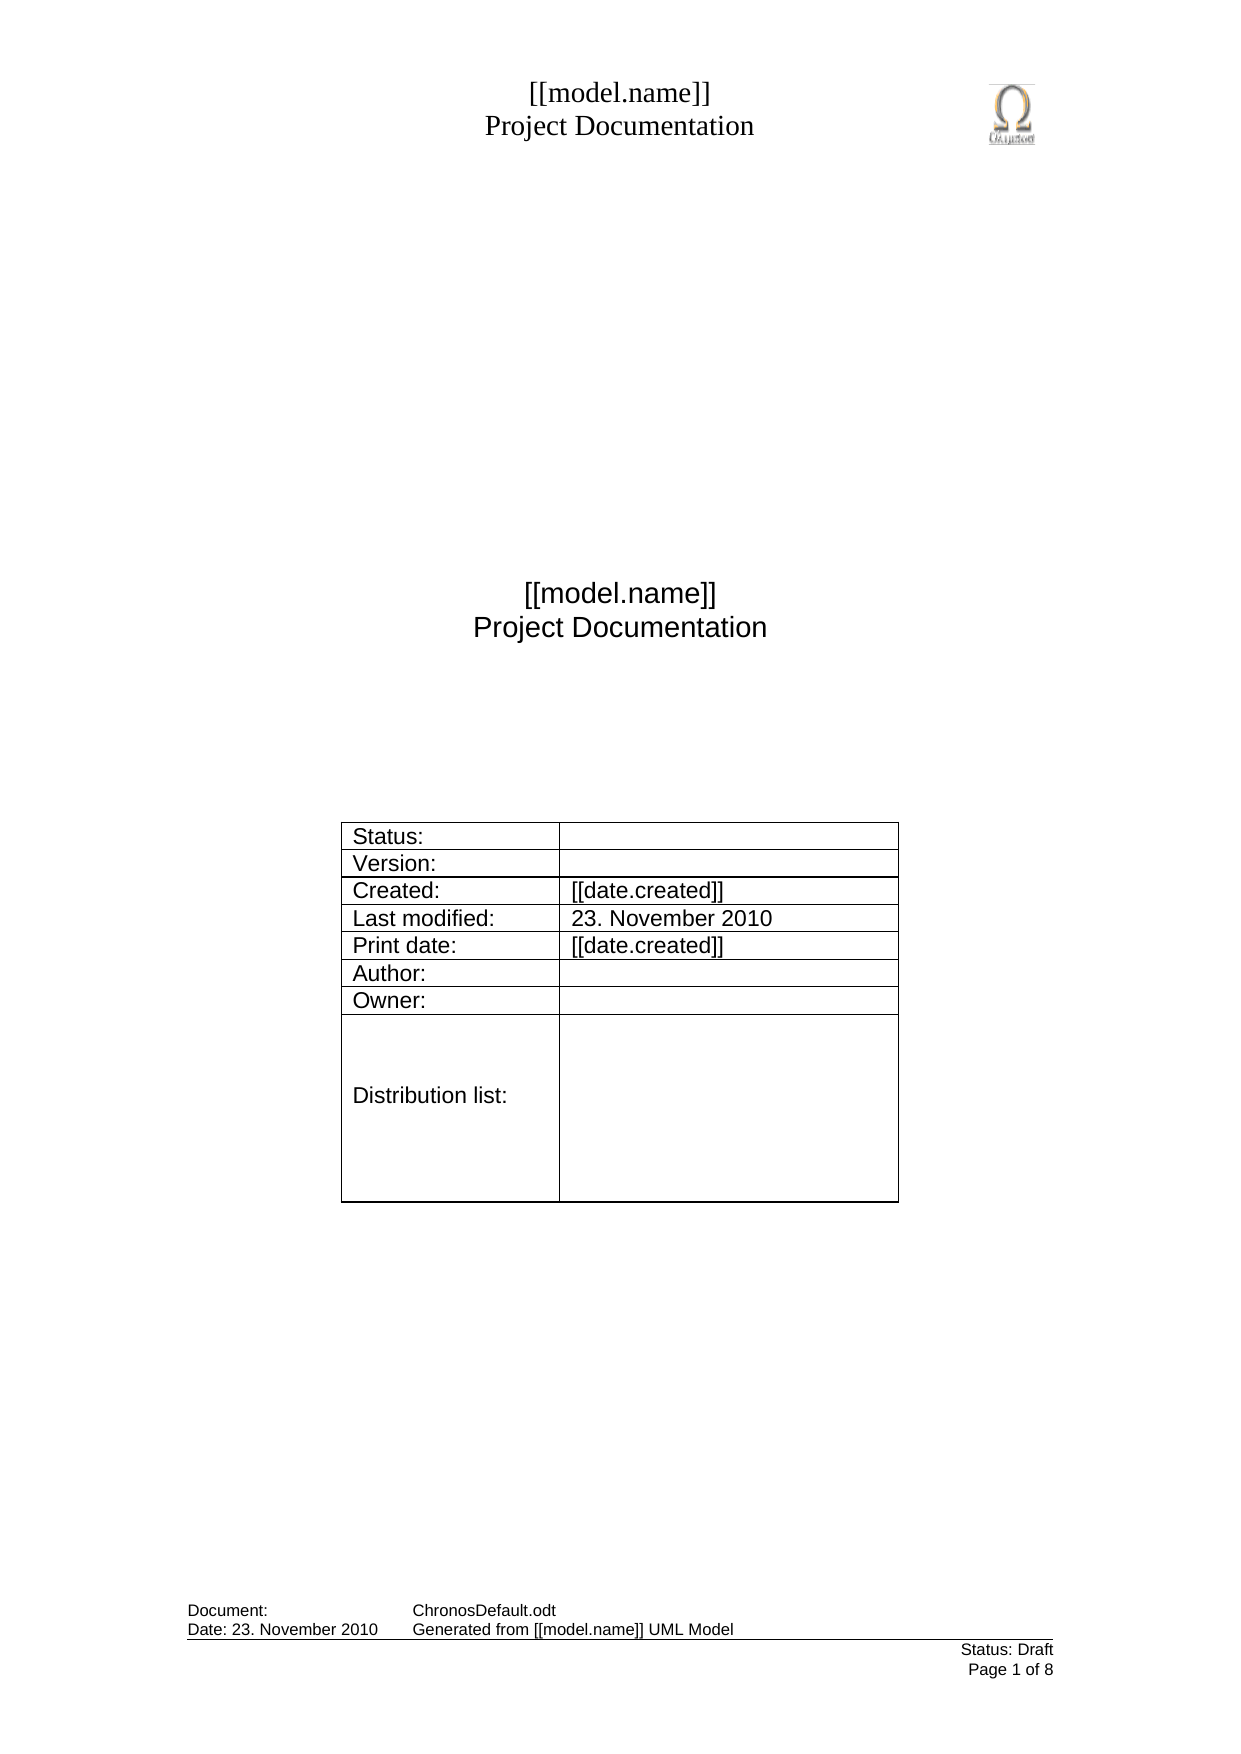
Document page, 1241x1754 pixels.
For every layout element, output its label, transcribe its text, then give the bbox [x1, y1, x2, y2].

table_cell Distribution list: [342, 1015, 559, 1201]
table_cell Created: [342, 878, 559, 904]
table_cell [[date.created]] [560, 878, 898, 904]
table_cell Version: [342, 850, 559, 876]
table_cell Last modified: [342, 905, 559, 931]
table_cell Author: [342, 960, 559, 986]
text [[model.name]] [187, 576, 1053, 610]
picture [988, 84, 1036, 146]
table_cell 23. November 2010 [560, 905, 898, 931]
table_cell [[date.created]] [560, 932, 898, 959]
table_cell [560, 987, 898, 1013]
text Project Documentation [187, 610, 1053, 643]
table_header Status: [342, 823, 559, 849]
table_cell [560, 1015, 898, 1201]
table_cell Print date: [342, 932, 559, 959]
table_cell [560, 960, 898, 986]
table_cell Owner: [342, 987, 559, 1013]
table_header [560, 823, 898, 849]
table_cell [560, 850, 898, 876]
